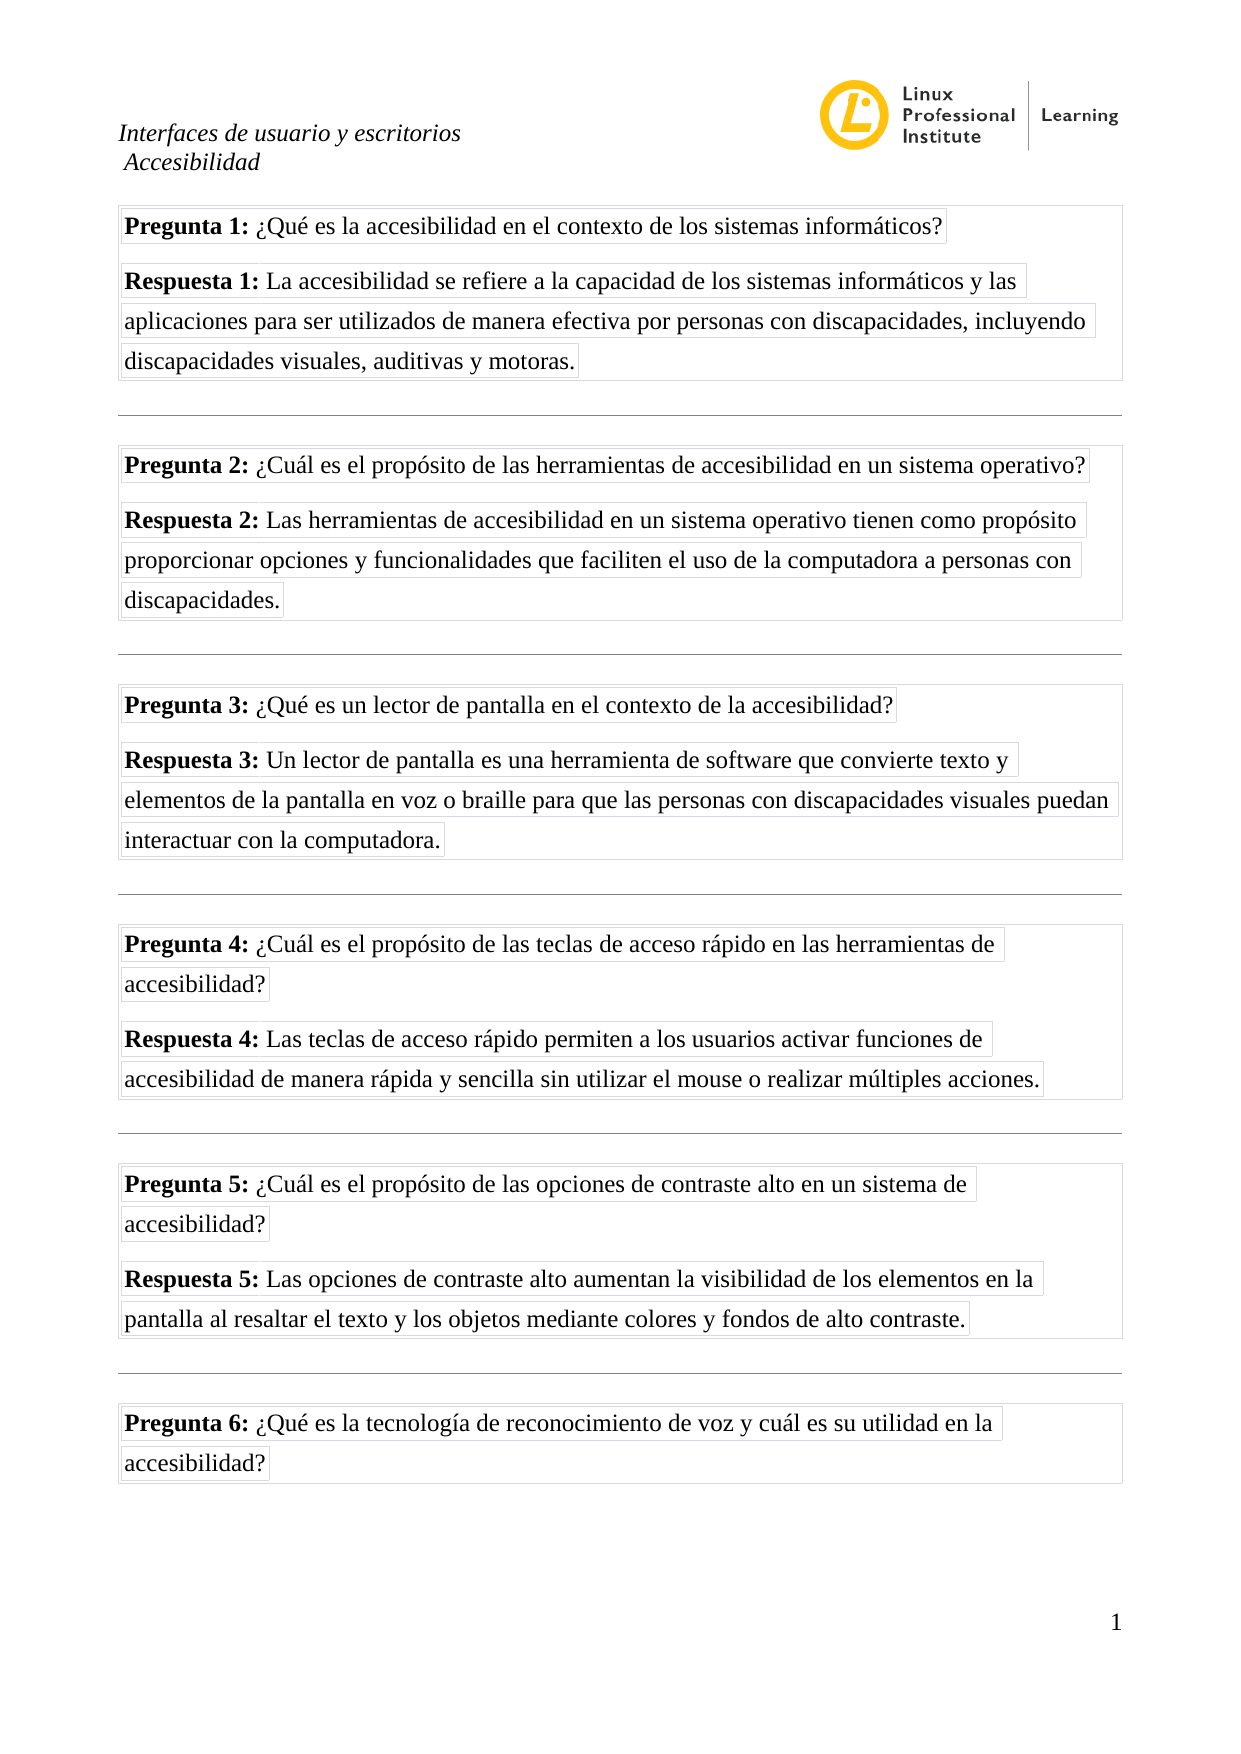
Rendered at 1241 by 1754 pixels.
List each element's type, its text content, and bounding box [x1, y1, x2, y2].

text Pregunta 3: ¿Qué es un lector de pantalla en el contexto de la accesibilidad? [119, 685, 1122, 722]
picture [819, 79, 1119, 151]
text Respuesta 1: La accesibilidad se refiere a la capacidad de los sistemas informáticos y las aplicaciones para ser utilizados de manera efectiva por personas con discapacidades, incluyendo discapacidades visuales, auditivas y motoras. [119, 260, 1122, 380]
text Pregunta 4: ¿Cuál es el propósito de las teclas de acceso rápido en las herramientas de accesibilidad? [119, 925, 1122, 1001]
text Pregunta 2: ¿Cuál es el propósito de las herramientas de accesibilidad en un sistema operativo? [119, 446, 1122, 482]
text Respuesta 2: Las herramientas de accesibilidad en un sistema operativo tienen como propósito proporcionar opciones y funcionalidades que faciliten el uso de la computadora a personas con discapacidades. [119, 499, 1122, 620]
text Respuesta 5: Las opciones de contraste alto aumentan la visibilidad de los elementos en la pantalla al resaltar el texto y los objetos mediante colores y fondos de alto contraste. [119, 1258, 1122, 1338]
text Pregunta 1: ¿Qué es la accesibilidad en el contexto de los sistemas informáticos? [119, 206, 1122, 243]
text Respuesta 3: Un lector de pantalla es una herramienta de software que convierte texto y elementos de la pantalla en voz o braille para que las personas con discapacidades visuales puedan interactuar con la computadora. [119, 739, 1122, 859]
text Pregunta 6: ¿Qué es la tecnología de reconocimiento de voz y cuál es su utilidad en la accesibilidad? [119, 1404, 1122, 1483]
text Respuesta 4: Las teclas de acceso rápido permiten a los usuarios activar funciones de accesibilidad de manera rápida y sencilla sin utilizar el mouse o realizar múltiples acciones. [119, 1018, 1122, 1099]
text Pregunta 5: ¿Cuál es el propósito de las opciones de contraste alto en un sistema de accesibilidad? [119, 1164, 1122, 1241]
